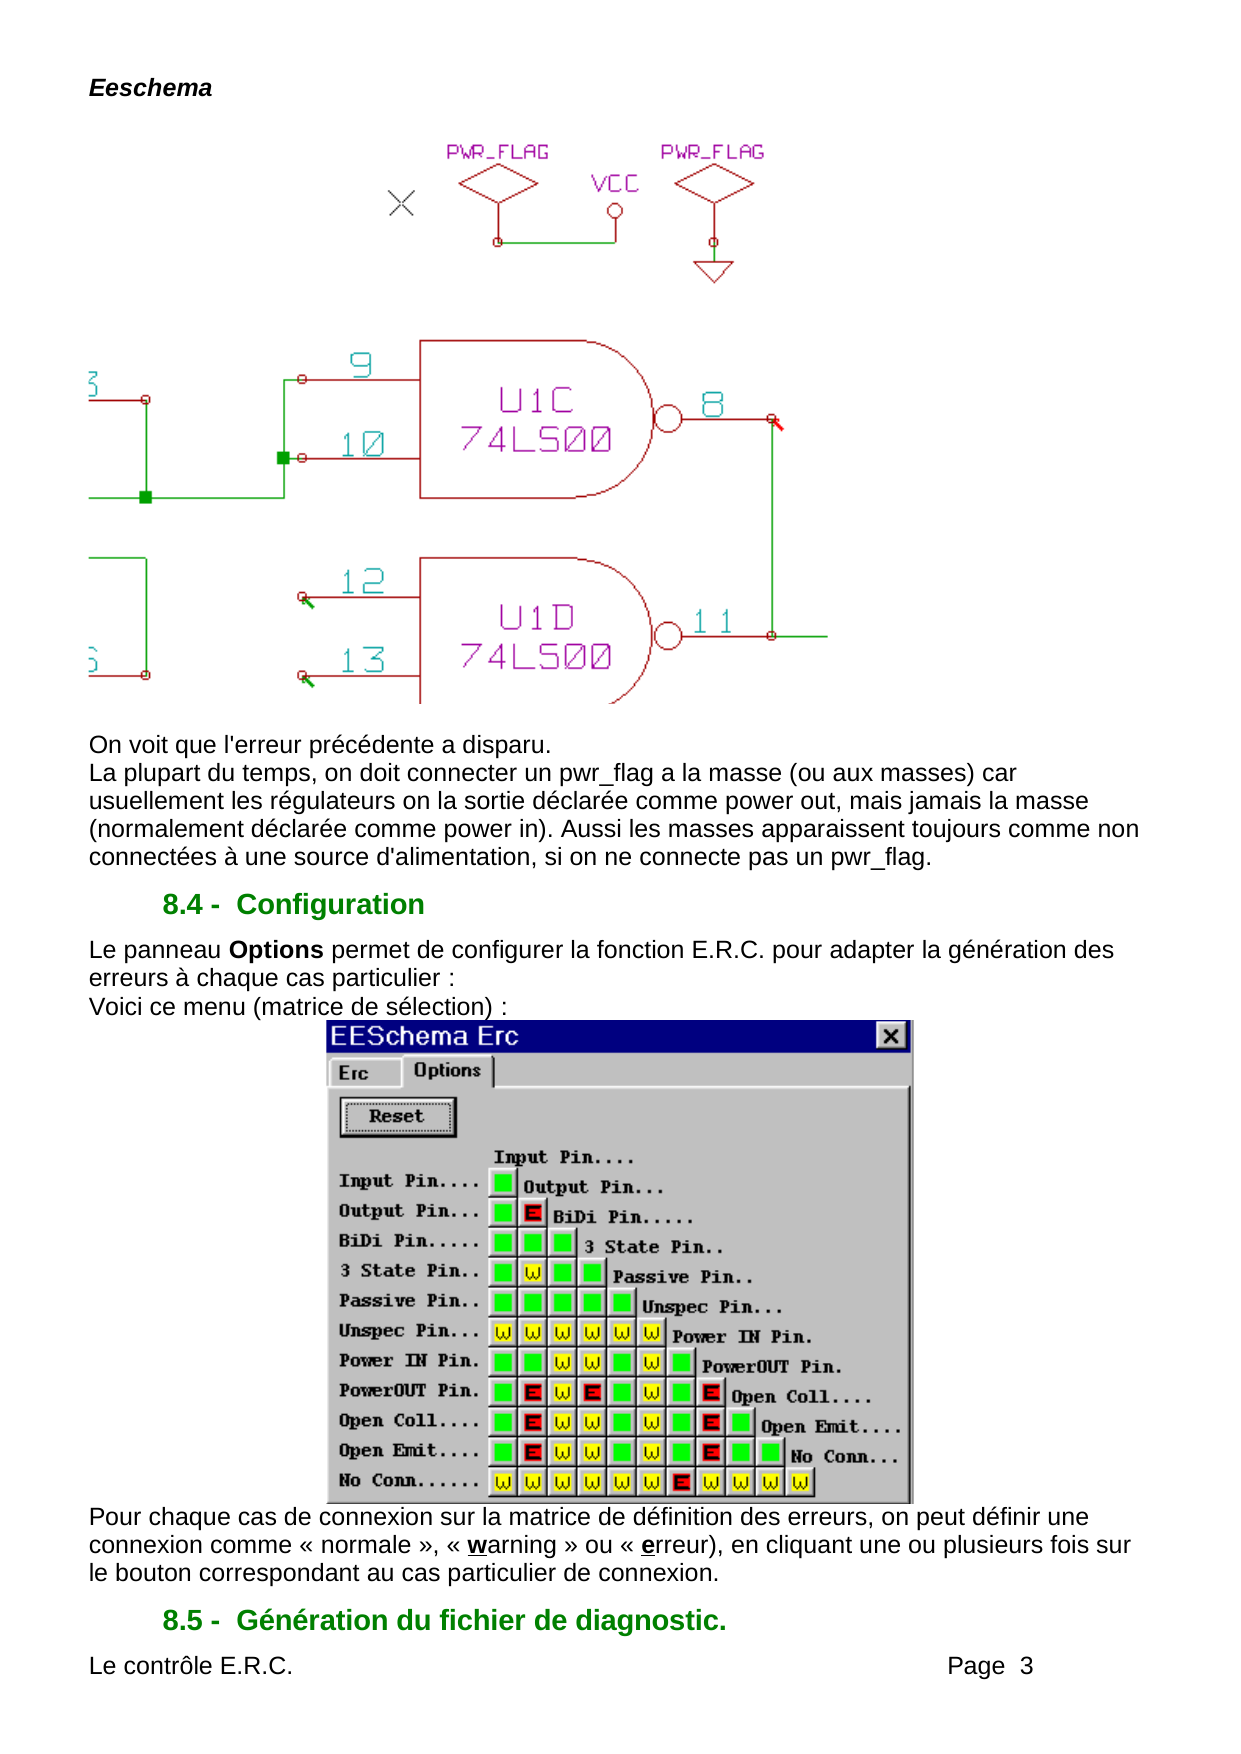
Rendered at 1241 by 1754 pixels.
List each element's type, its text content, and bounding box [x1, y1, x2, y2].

text La plupart du temps, on doit connecter un pwr_flag a la masse (ou aux masses) car usuellement les régulateurs on la sortie déclarée comme power out, mais jamais la masse (normalement déclarée comme power in). Aussi les masses apparaissent toujours comme non connectées à une source d'alimentation, si on ne connecte pas un pwr_flag. [88, 759, 1152, 871]
subtitle Configuration [89, 888, 1152, 920]
subtitle Génération du fichier de diagnostic. [89, 1603, 1152, 1636]
text Voici ce menu (matrice de sélection) : [88, 992, 1152, 1020]
text Pour chaque cas de connexion sur la matrice de définition des erreurs, on peut définir une connexion comme « normale », « warning » ou « erreur), en cliquant une ou plusieurs fois sur le bouton correspondant au cas particulier de connexion. [88, 1503, 1152, 1587]
text On voit que l'erreur précédente a disparu. [88, 731, 1152, 759]
text Le panneau Options permet de configurer la fonction E.R.C. pour adapter la génération des erreurs à chaque cas particulier : [88, 936, 1152, 992]
